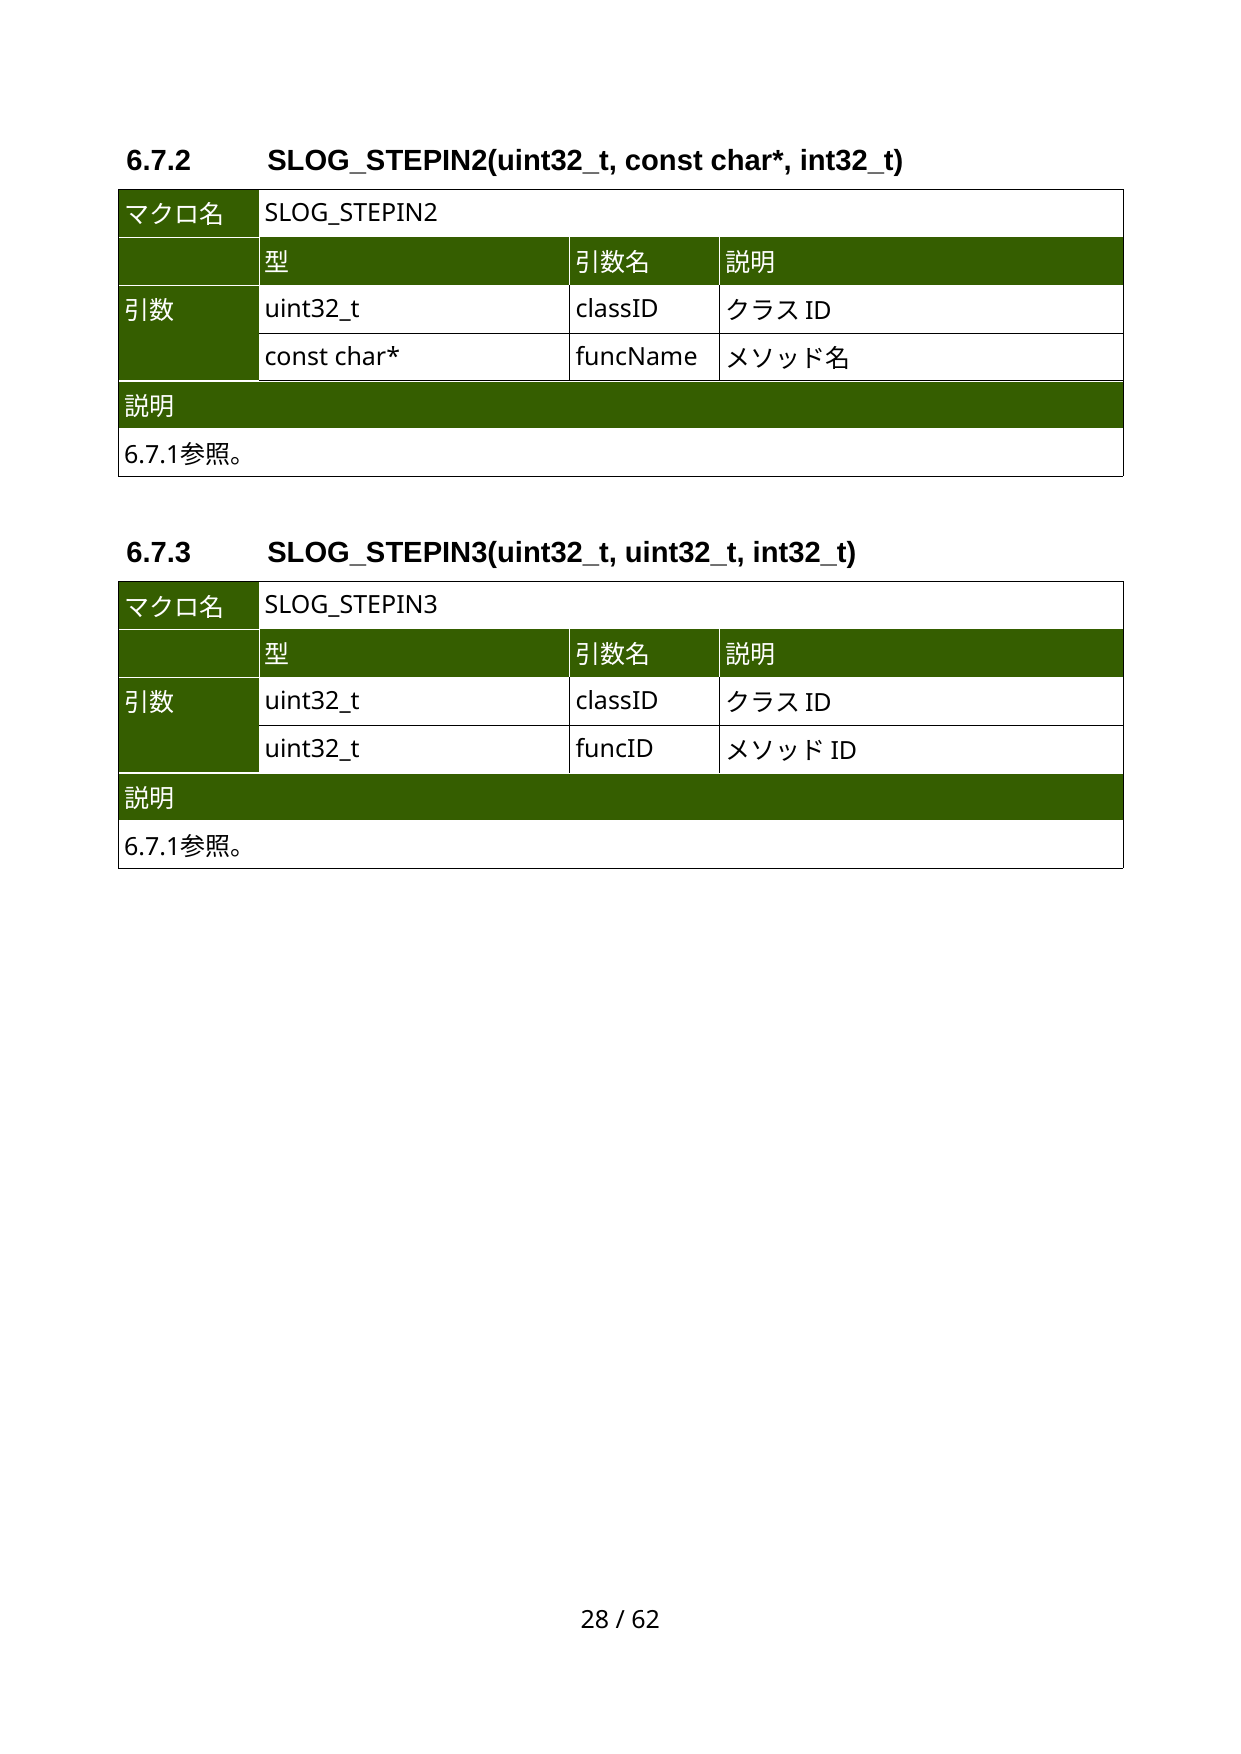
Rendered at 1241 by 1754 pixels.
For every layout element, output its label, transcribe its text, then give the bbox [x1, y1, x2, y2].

table_cell classID [570, 677, 719, 725]
table_header SLOG_STEPIN3 [259, 582, 1123, 629]
table_cell 型 [260, 237, 569, 285]
table_cell クラスID [720, 285, 1123, 333]
table_cell [119, 630, 259, 677]
table_cell 引数名 [570, 629, 719, 677]
table_cell 説明 [720, 629, 1123, 677]
table_cell 説明 [720, 237, 1123, 285]
table_cell classID [570, 285, 719, 333]
table_cell uint32_t [259, 285, 569, 333]
table_cell 引数 [119, 286, 259, 333]
table_cell 引数 [119, 678, 259, 725]
table_cell メソッド名 [720, 334, 1123, 380]
subtitle SLOG_STEPIN3(uint32_t, uint32_t, int32_t) [118, 535, 1122, 569]
table_cell 型 [260, 629, 569, 677]
table_cell メソッドID [720, 726, 1123, 772]
table_cell クラスID [720, 677, 1123, 725]
table_header マクロ名 [119, 190, 259, 237]
table_cell uint32_t [259, 677, 569, 725]
subtitle SLOG_STEPIN2(uint32_t, const char*, int32_t) [118, 143, 1122, 177]
table_cell 引数名 [570, 237, 719, 285]
table_header 説明 [119, 774, 1123, 820]
table_cell [119, 334, 259, 380]
table_cell funcName [570, 334, 719, 380]
table_header マクロ名 [119, 582, 259, 629]
table_header 説明 [119, 382, 1123, 428]
table_cell 6.7.1参照。 [119, 820, 1123, 868]
table_cell const char* [259, 334, 569, 380]
table_header SLOG_STEPIN2 [259, 190, 1123, 237]
table_cell [119, 726, 259, 772]
table_cell 6.7.1参照。 [119, 428, 1123, 476]
table_cell [119, 238, 259, 285]
table_cell funcID [570, 726, 719, 772]
table_cell uint32_t [259, 726, 569, 772]
